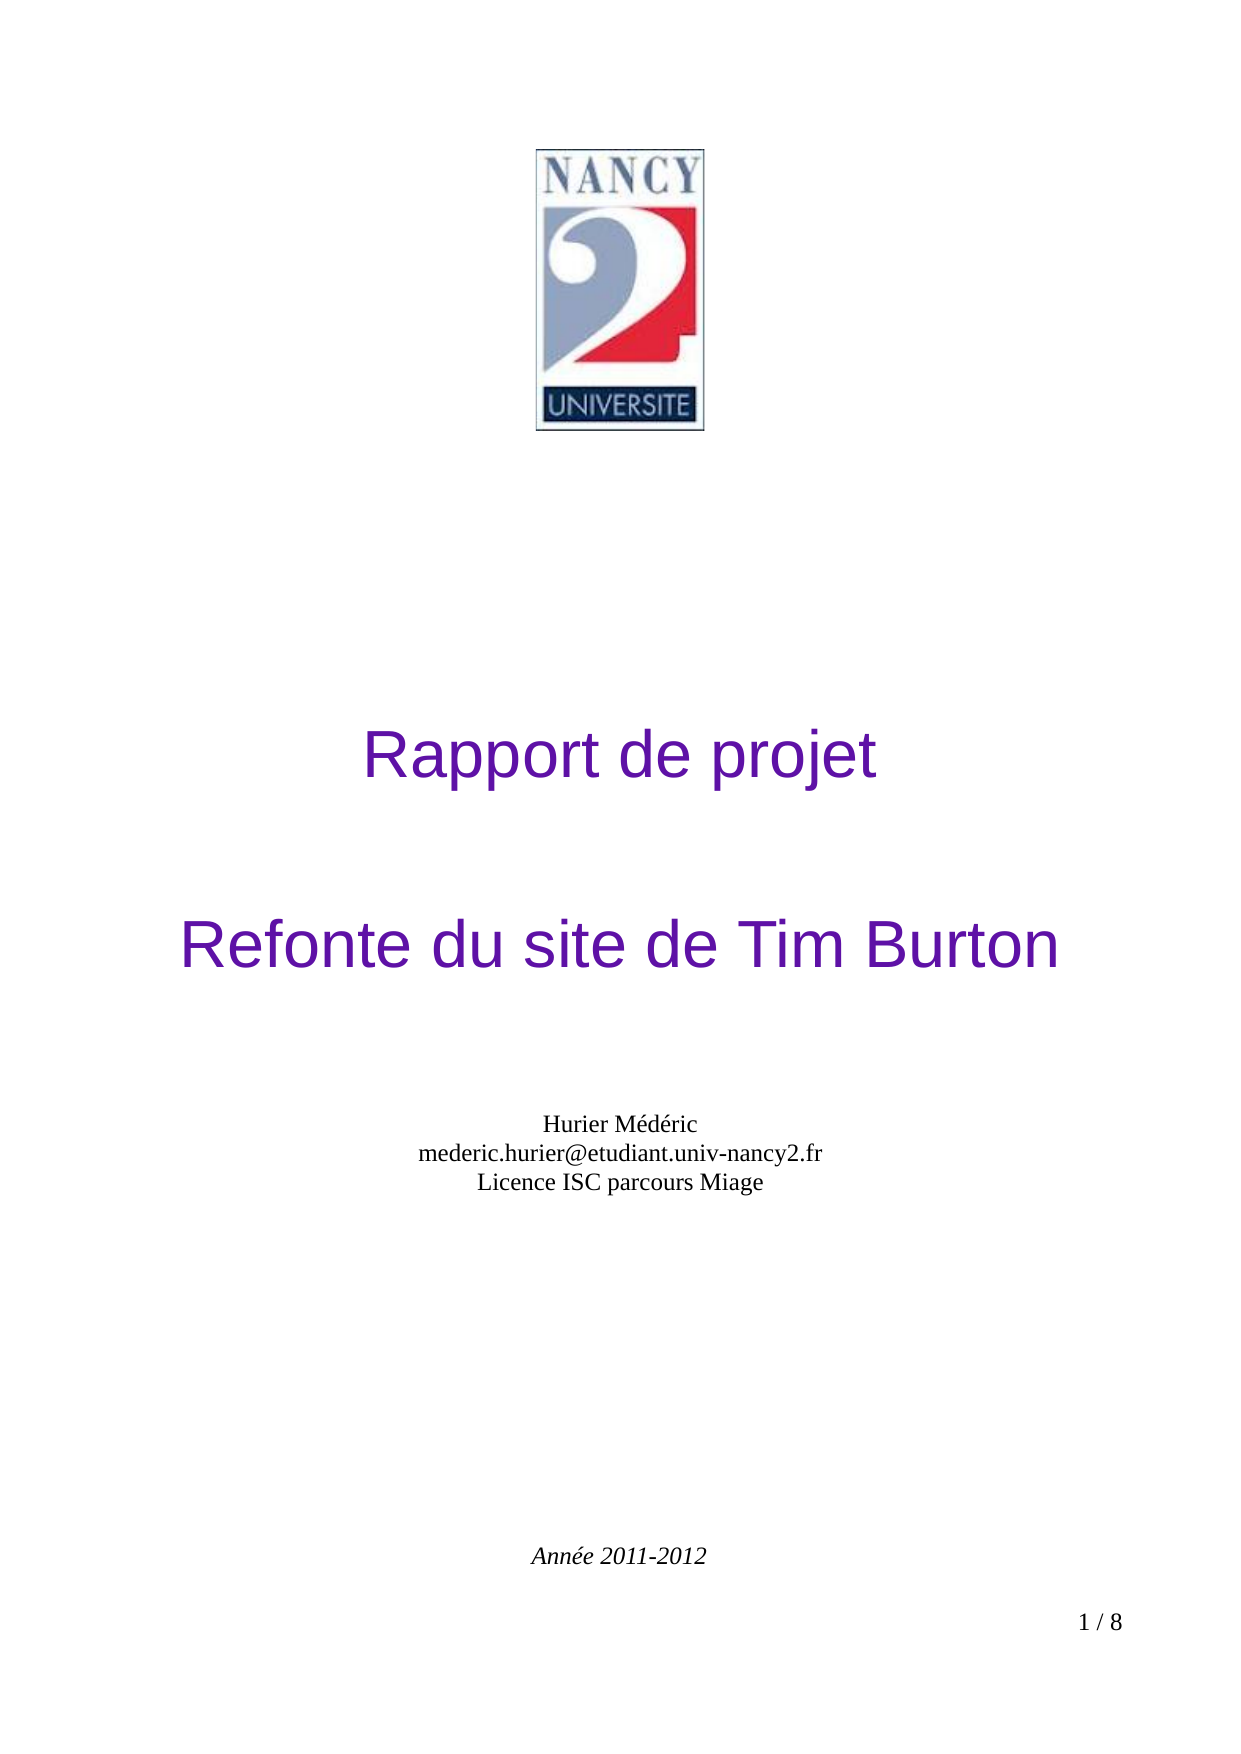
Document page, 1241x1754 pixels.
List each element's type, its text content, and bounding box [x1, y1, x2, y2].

picture [535, 149, 705, 431]
text Licence ISC parcours Miage [118, 1167, 1122, 1196]
subtitle Rapport de projet [118, 714, 1122, 791]
subtitle Refonte du site de Tim Burton [118, 905, 1122, 982]
text Année 2011-2012 [118, 1541, 1122, 1569]
text mederic.hurier@etudiant.univ-nancy2.fr [118, 1138, 1122, 1167]
text Hurier Médéric [118, 1109, 1122, 1138]
